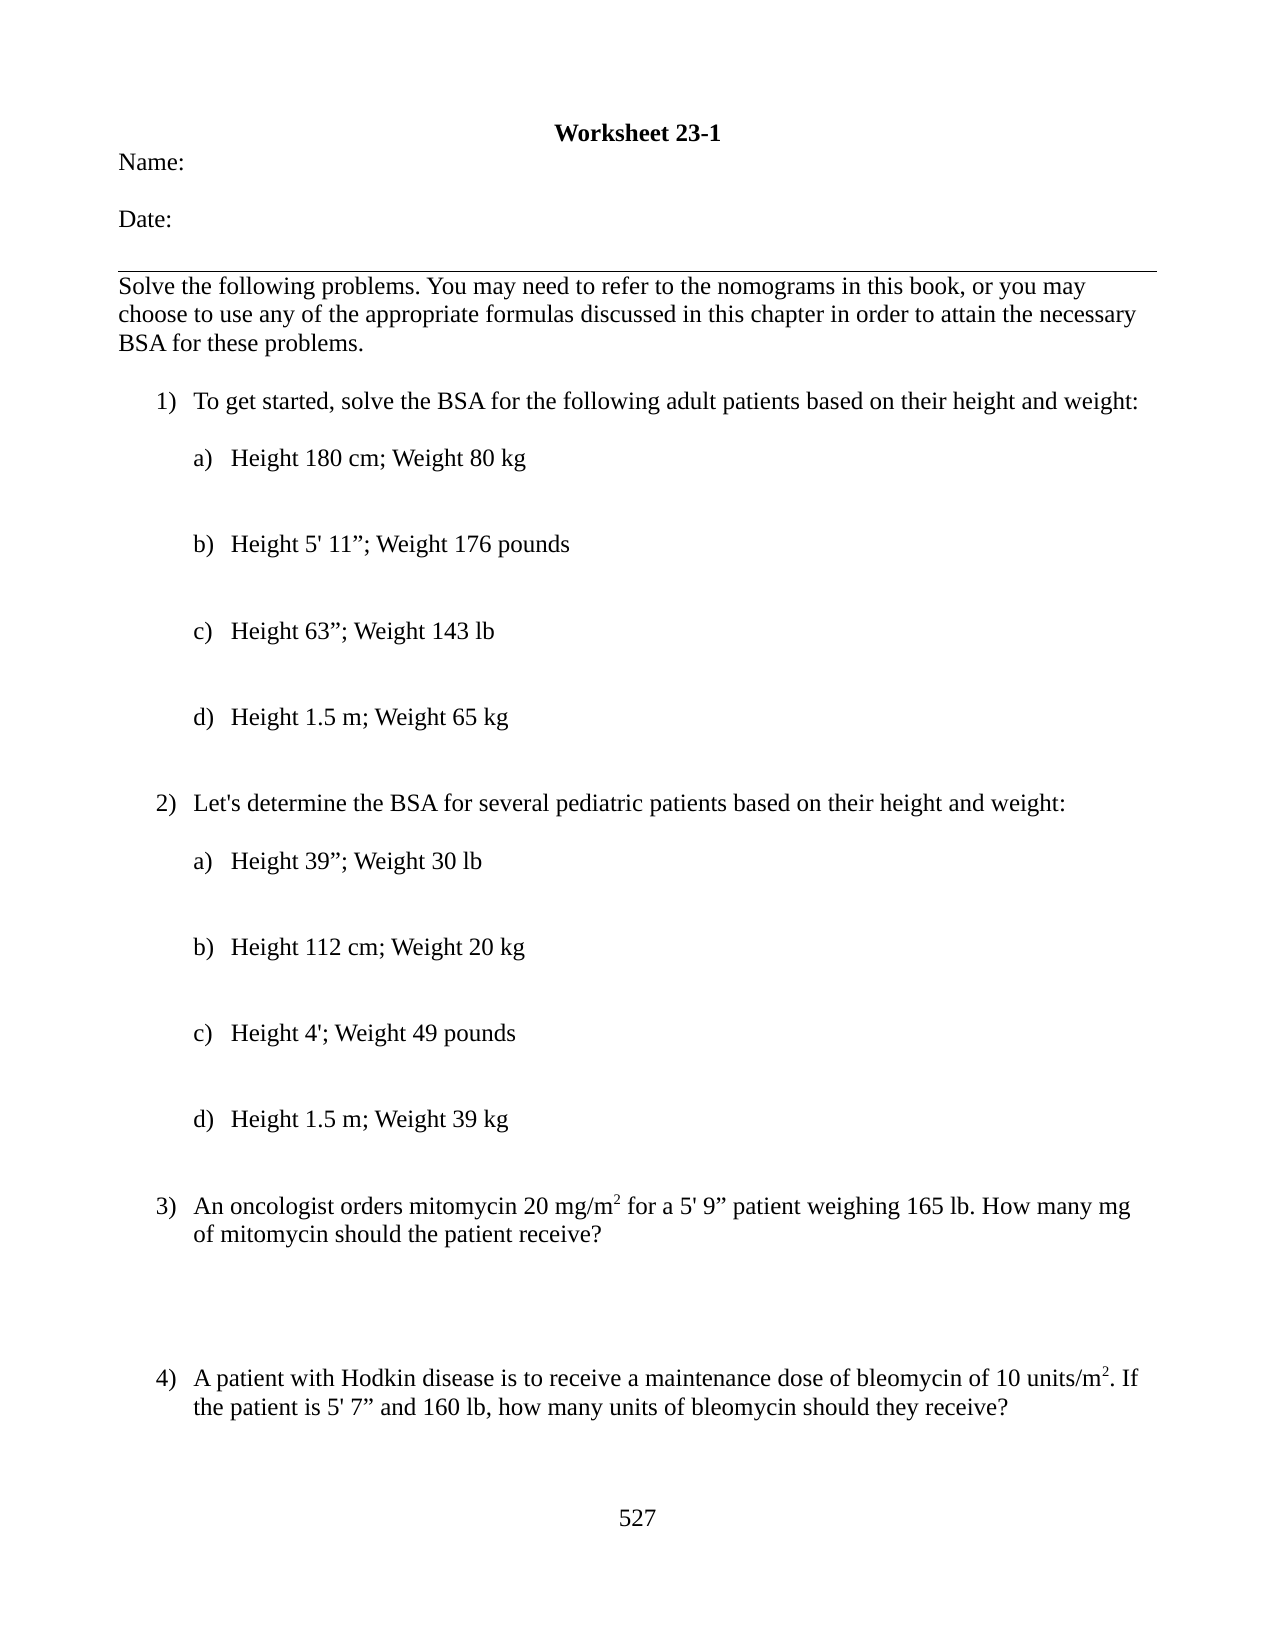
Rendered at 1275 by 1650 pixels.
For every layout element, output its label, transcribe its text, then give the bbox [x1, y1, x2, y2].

text Date: [118, 204, 1157, 233]
list Height 1.5 m; Weight 65 kg [193, 702, 1157, 731]
list Height 63”; Weight 143 lb [193, 616, 1157, 644]
text Solve the following problems. You may need to refer to the nomograms in this book, or you may choose to use any of the appropriate formulas discussed in this chapter in order to attain the necessary BSA for these problems. [118, 272, 1157, 357]
text Name: [118, 147, 1157, 176]
list Let's determine the BSA for several pediatric patients based on their height and weight: [156, 788, 1157, 817]
list Height 5' 11”; Weight 176 pounds [193, 529, 1157, 558]
list Height 1.5 m; Weight 39 kg [193, 1104, 1157, 1133]
list A patient with Hodkin disease is to receive a maintenance dose of bleomycin of 10 units/m2. If the patient is 5' 7” and 160 lb, how many units of bleomycin should they receive? [156, 1363, 1157, 1421]
text Worksheet 23-1 [118, 118, 1157, 147]
list Height 112 cm; Weight 20 kg [193, 932, 1157, 961]
list An oncologist orders mitomycin 20 mg/m2 for a 5' 9” patient weighing 165 lb. How many mg of mitomycin should the patient receive? [156, 1191, 1157, 1248]
list Height 4'; Weight 49 pounds [193, 1018, 1157, 1047]
list Height 180 cm; Weight 80 kg [193, 443, 1157, 472]
list To get started, solve the BSA for the following adult patients based on their height and weight: [156, 386, 1157, 414]
list Height 39”; Weight 30 lb [193, 846, 1157, 874]
